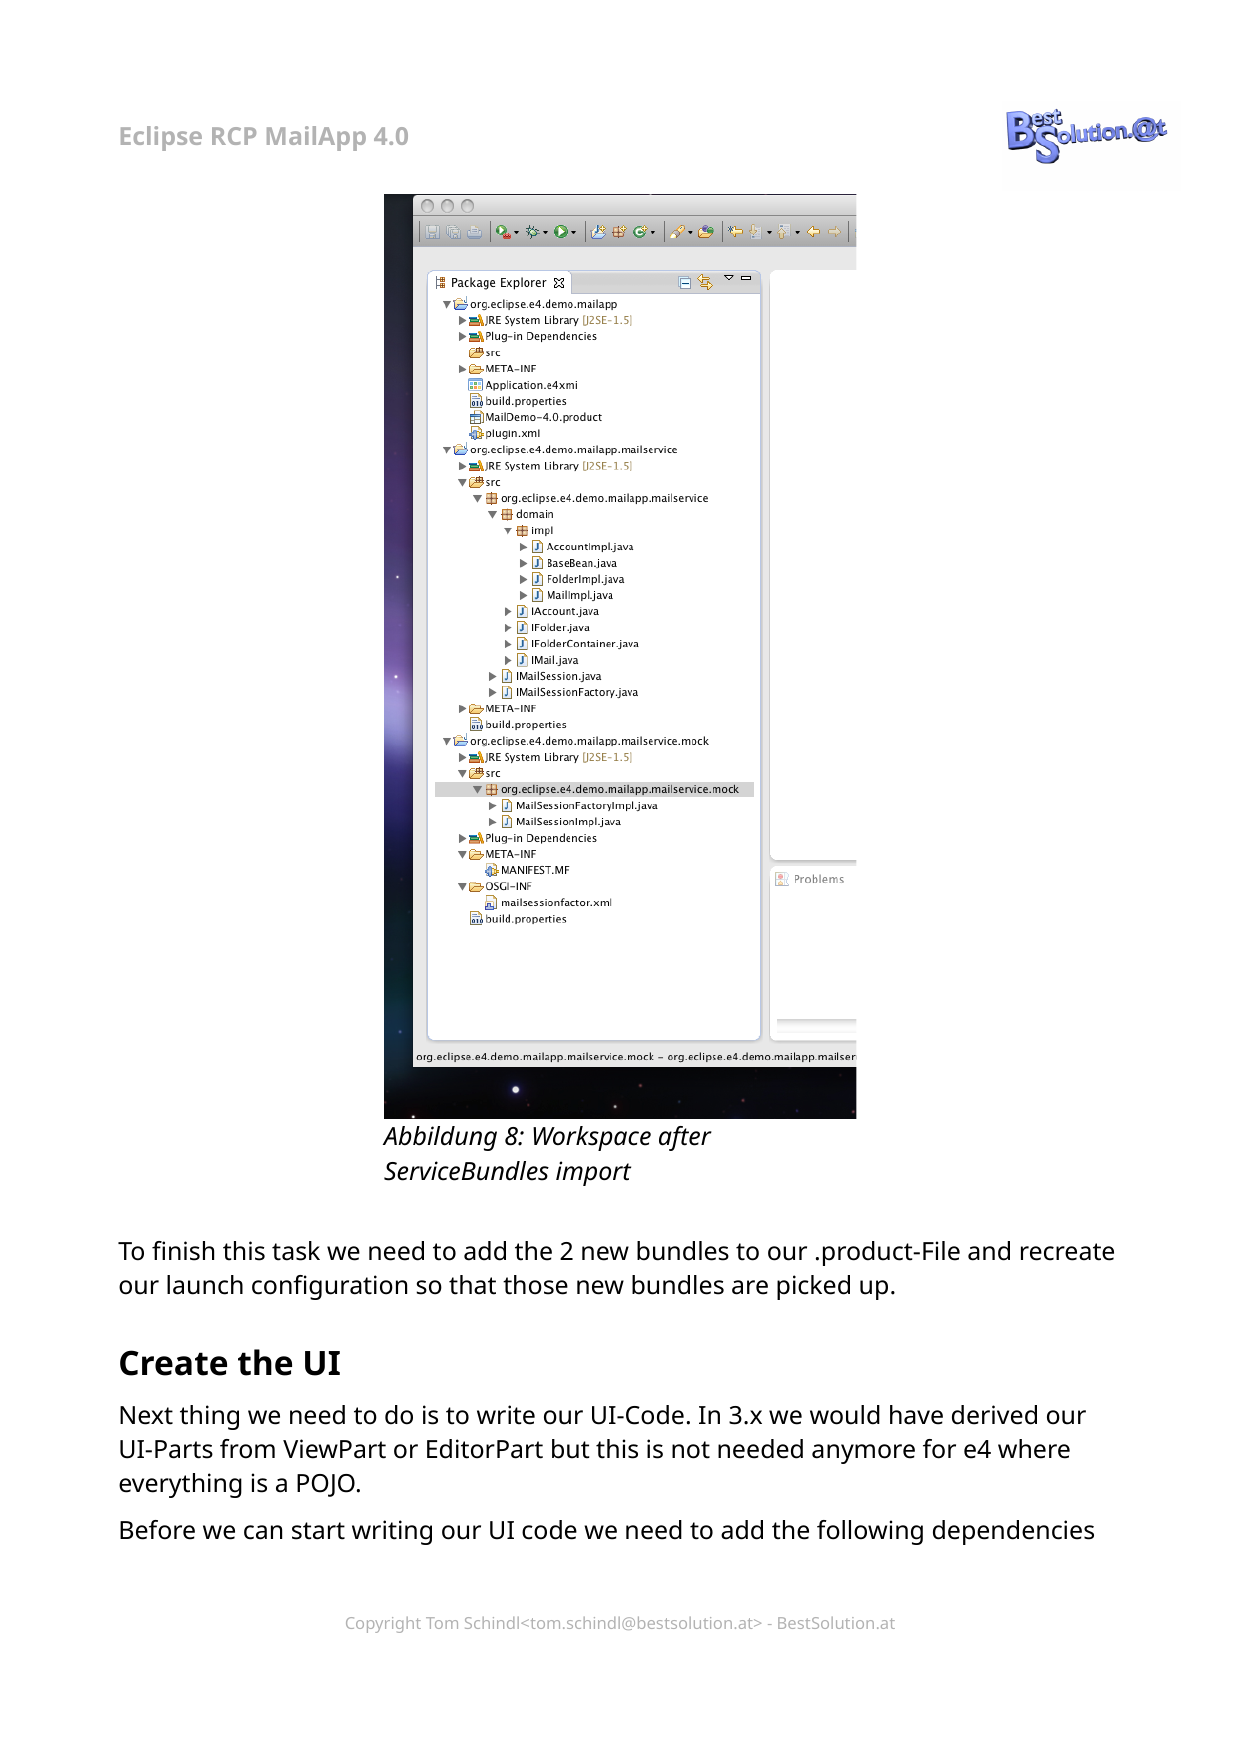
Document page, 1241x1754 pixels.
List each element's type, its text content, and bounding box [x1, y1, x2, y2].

text To finish this task we need to add the 2 new bundles to our .product-File and recreate our launch configuration so that those new bundles are picked up. [118, 1234, 1122, 1302]
subtitle Create the UI [118, 1339, 1122, 1385]
text Abbildung 8: Workspace after ServiceBundles import [384, 1119, 856, 1187]
picture [1002, 101, 1181, 191]
picture [384, 194, 857, 1119]
text Next thing we need to do is to write our UI-Code. In 3.x we would have derived our UI-Parts from ViewPart or EditorPart but this is not needed anymore for e4 where everything is a POJO. [118, 1398, 1122, 1500]
text Before we can start writing our UI code we need to add the following dependencies [118, 1512, 1122, 1546]
